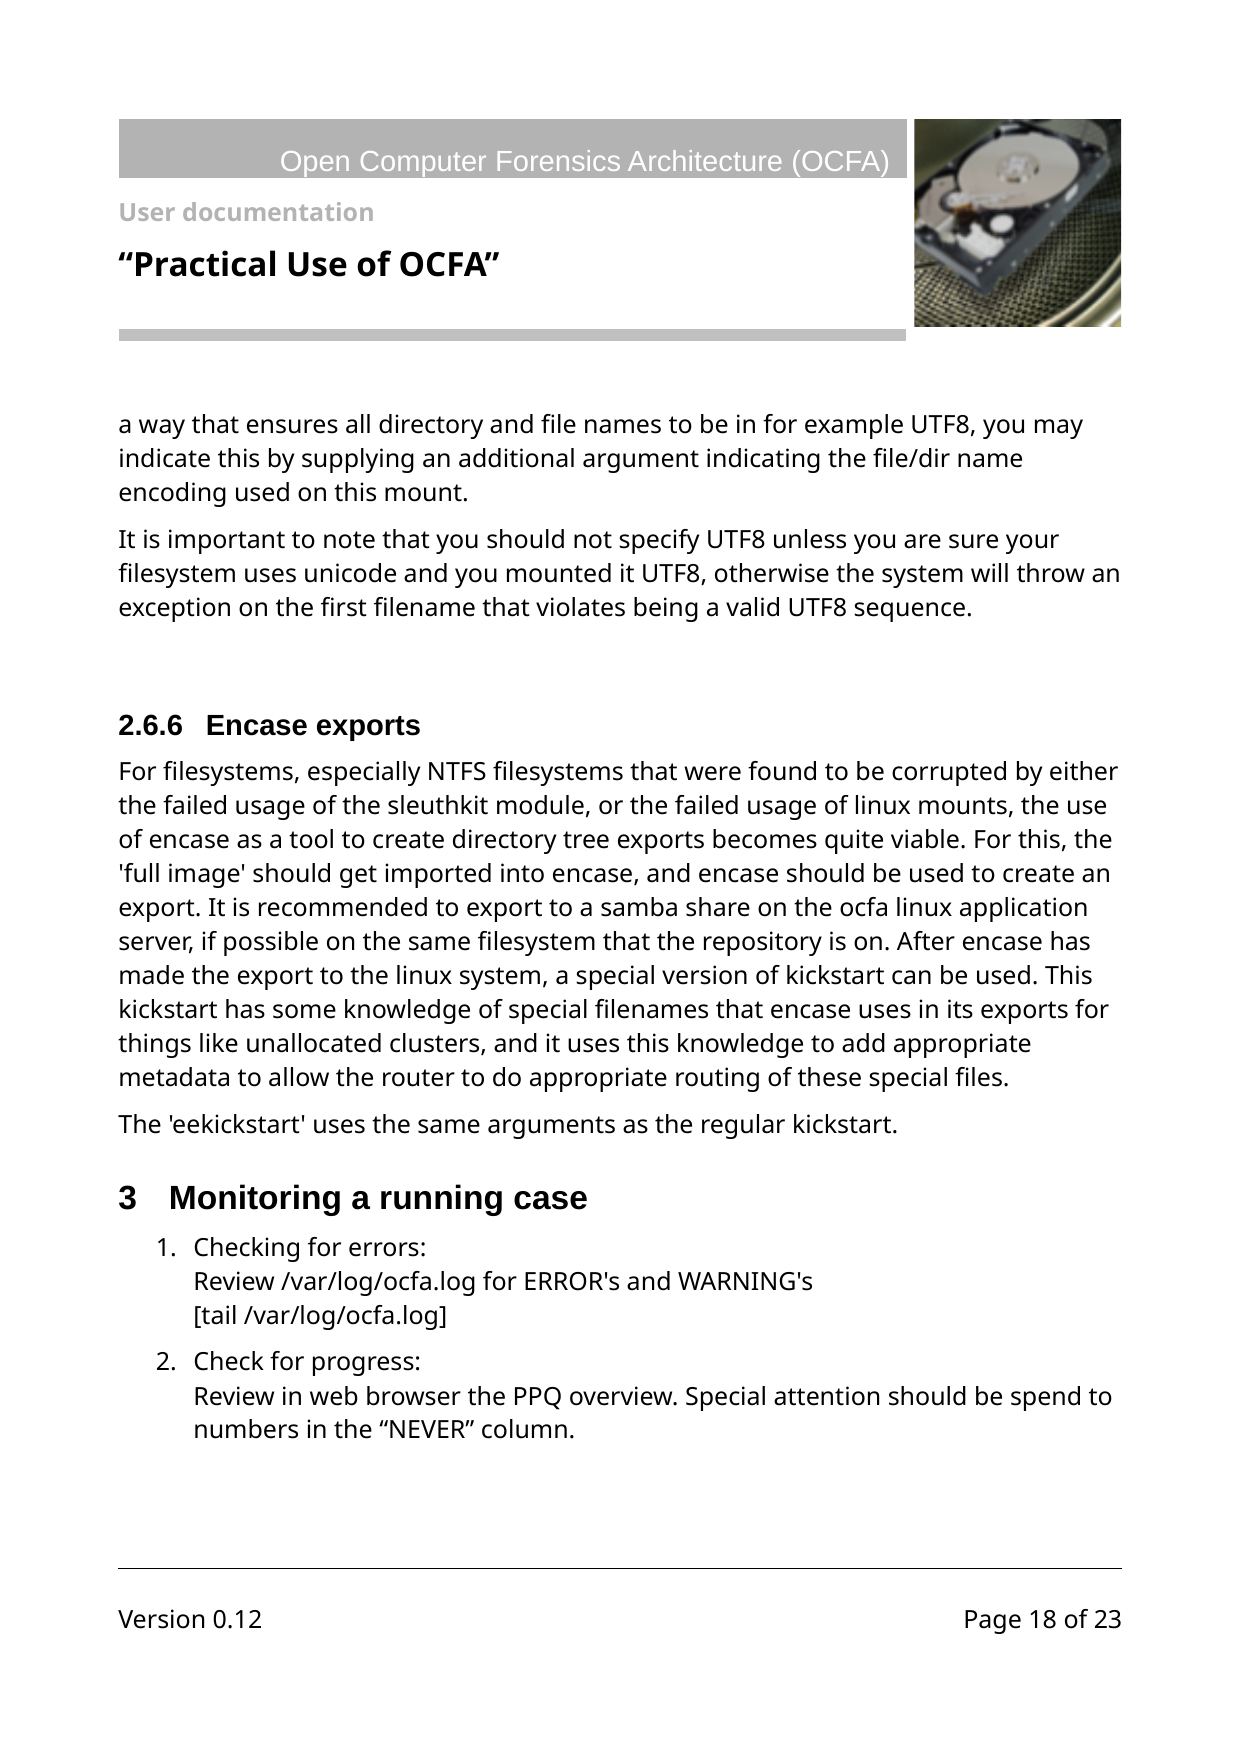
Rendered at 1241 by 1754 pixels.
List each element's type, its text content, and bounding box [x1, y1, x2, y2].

text For filesystems, especially NTFS filesystems that were found to be corrupted by either the failed usage of the sleuthkit module, or the failed usage of linux mounts, the use of encase as a tool to create directory tree exports becomes quite viable. For this, the 'full image' should get imported into encase, and encase should be used to create an export. It is recommended to export to a samba share on the ocfa linux application server, if possible on the same filesystem that the repository is on. After encase has made the export to the linux system, a special version of kickstart can be used. This kickstart has some knowledge of special filenames that encase uses in its exports for things like unallocated clusters, and it uses this knowledge to add appropriate metadata to allow the router to do appropriate routing of these special files. [118, 753, 1122, 1094]
list Checking for errors: Review /var/log/ocfa.log for ERROR's and WARNING's [tail /var/log/ocfa.log] [156, 1229, 1122, 1332]
text a way that ensures all directory and file names to be in for example UTF8, you may indicate this by supplying an additional argument indicating the file/dir name encoding used on this mount. [118, 407, 1122, 509]
subtitle Monitoring a running case [118, 1178, 1122, 1217]
subtitle Encase exports [118, 707, 1122, 741]
picture [914, 119, 1122, 327]
text The 'eekickstart' uses the same arguments as the regular kickstart. [118, 1107, 1122, 1141]
text It is important to note that you should not specify UTF8 unless you are sure your filesystem uses unicode and you mounted it UTF8, otherwise the system will throw an exception on the first filename that violates being a valid UTF8 sequence. [118, 521, 1122, 623]
list Check for progress: Review in web browser the PPQ overview. Special attention should be spend to numbers in the “NEVER” column. [156, 1344, 1122, 1446]
